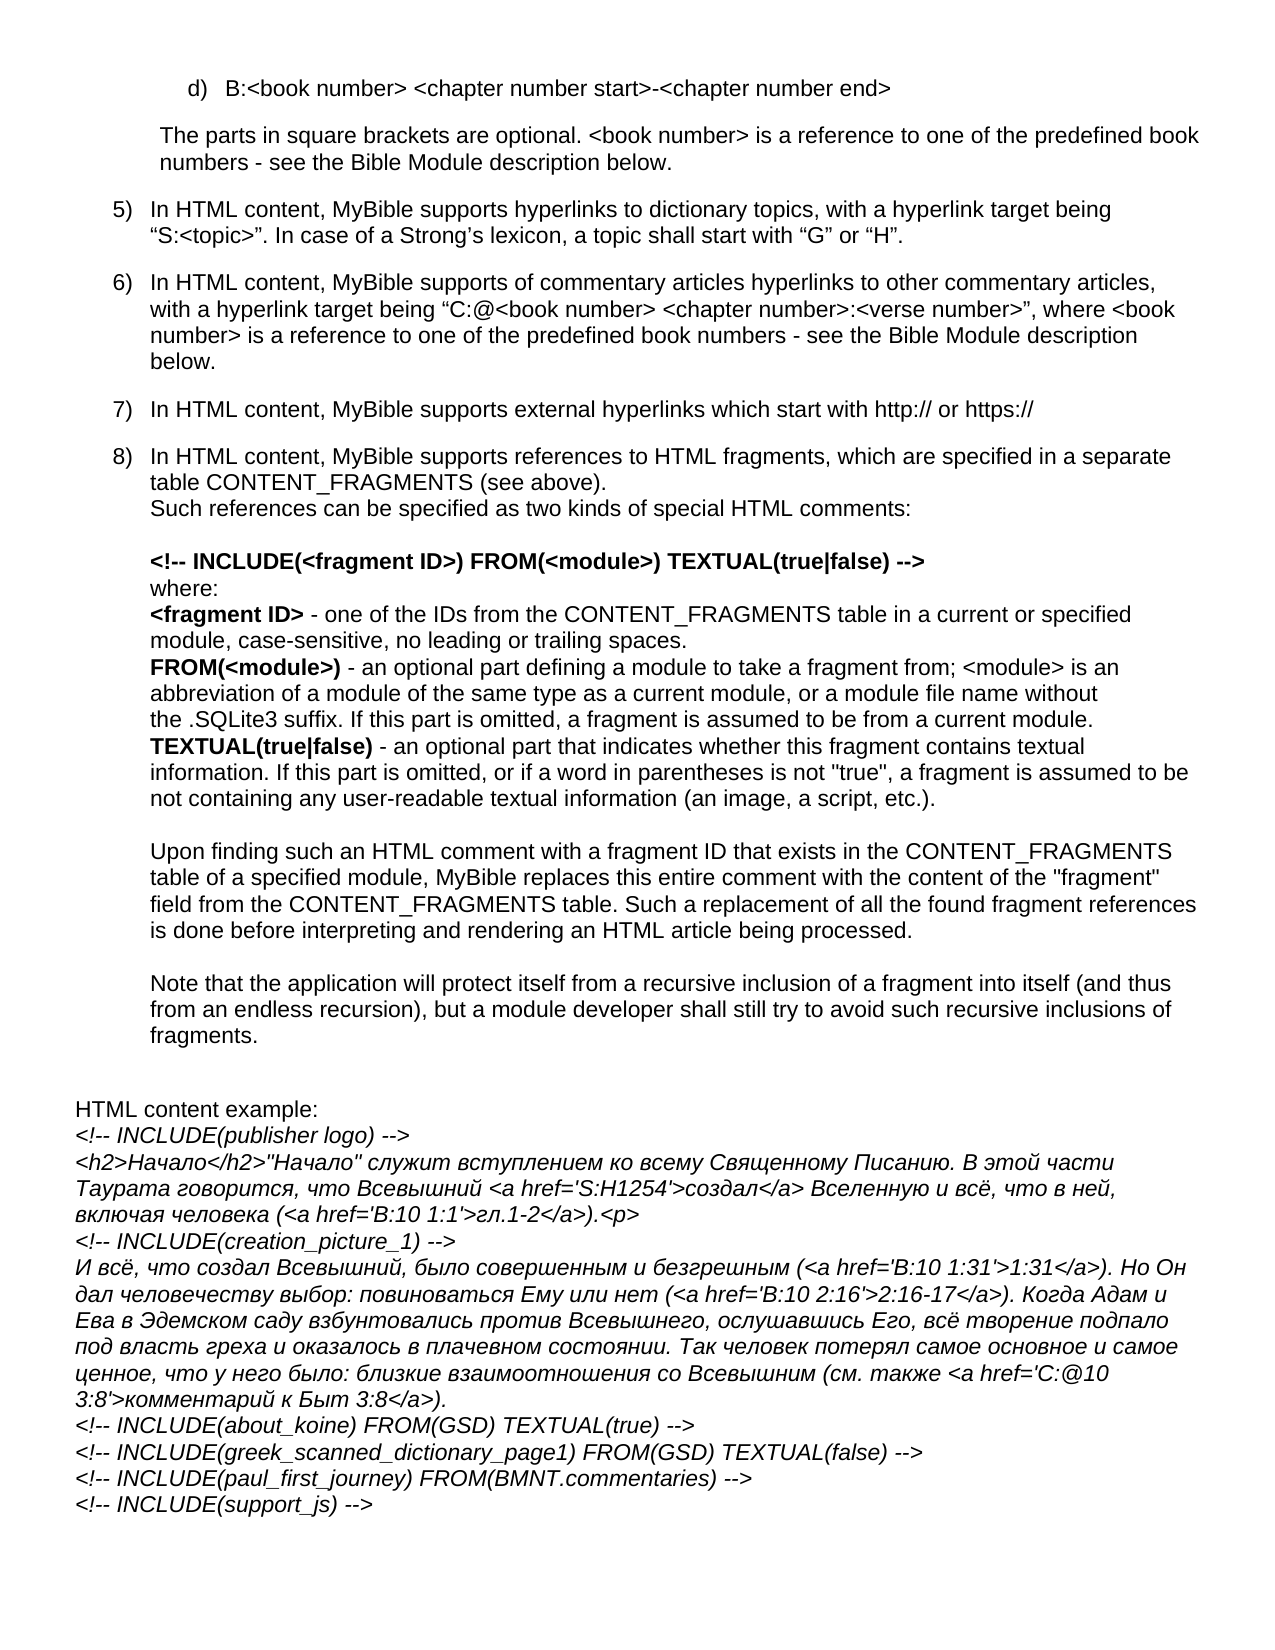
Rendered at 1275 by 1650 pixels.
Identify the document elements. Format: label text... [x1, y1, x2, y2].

list B:<book number> <chapter number start>-<chapter number end> [187, 75, 1200, 101]
text <!-- INCLUDE(publisher logo) --> [75, 1122, 1200, 1149]
text <!-- INCLUDE(about_koine) FROM(GSD) TEXTUAL(true) --> [75, 1412, 1200, 1439]
text <h2>Начало</h2>"Начало" служит вступлением ко всему Священному Писанию. В этой части Таурата говорится, что Всевышний <a href='S:H1254'>создал</a> Вселенную и всё, что в ней, включая человека (<a href='B:10 1:1'>гл.1-2</a>).<p> [75, 1149, 1200, 1228]
text HTML content example: [75, 1096, 1200, 1122]
list In HTML content, MyBible supports external hyperlinks which start with http:// or https:// [112, 396, 1200, 422]
list In HTML content, MyBible supports references to HTML fragments, which are specified in a separate table CONTENT_FRAGMENTS (see above). Such references can be specified as two kinds of special HTML comments: <!-- INCLUDE(<fragment ID>) FROM(<module>) TEXTUAL(true|false) --> where: <fragment ID> - one of the IDs from the CONTENT_FRAGMENTS table in a current or specified module, case-sensitive, no leading or trailing spaces. FROM(<module>) - an optional part defining a module to take a fragment from; <module> is an abbreviation of a module of the same type as a current module, or a module file name without the .SQLite3 suffix. If this part is omitted, a fragment is assumed to be from a current module. TEXTUAL(true|false) - an optional part that indicates whether this fragment contains textual information. If this part is omitted, or if a word in parentheses is not "true", a fragment is assumed to be not containing any user-readable textual information (an image, a script, etc.). Upon finding such an HTML comment with a fragment ID that exists in the CONTENT_FRAGMENTS table of a specified module, MyBible replaces this entire comment with the content of the "fragment" field from the CONTENT_FRAGMENTS table. Such a replacement of all the found fragment references is done before interpreting and rendering an HTML article being processed. Note that the application will protect itself from a recursive inclusion of a fragment into itself (and thus from an endless recursion), but a module developer shall still try to avoid such recursive inclusions of fragments. [112, 443, 1200, 1075]
list In HTML content, MyBible supports of commentary articles hyperlinks to other commentary articles, with a hyperlink target being “C:@<book number> <chapter number>:<verse number>”, where <book number> is a reference to one of the predefined book numbers - see the Bible Module description below. [112, 269, 1200, 375]
list In HTML content, MyBible supports hyperlinks to dictionary topics, with a hyperlink target being “S:<topic>”. In case of a Strong’s lexicon, a topic shall start with “G” or “H”. [112, 196, 1200, 248]
text <!-- INCLUDE(greek_scanned_dictionary_page1) FROM(GSD) TEXTUAL(false) --> [75, 1439, 1200, 1465]
text <!-- INCLUDE(support_js) --> [75, 1491, 1200, 1518]
text The parts in square brackets are optional. <book number> is a reference to one of the predefined book numbers - see the Bible Module description below. [159, 122, 1200, 175]
text <!-- INCLUDE(creation_picture_1) --> [75, 1228, 1200, 1254]
text <!-- INCLUDE(paul_first_journey) FROM(BMNT.commentaries) --> [75, 1465, 1200, 1491]
text И всё, что создал Всевышний, было совершенным и безгрешным (<a href='B:10 1:31'>1:31</a>). Но Он дал человечеству выбор: повиноваться Ему или нет (<a href='B:10 2:16'>2:16-17</a>). Когда Адам и Ева в Эдемском саду взбунтовались против Всевышнего, ослушавшись Его, всё творение подпало под власть греха и оказалось в плачевном состоянии. Так человек потерял самое основное и самое ценное, что у него было: близкие взаимоотношения со Всевышним (см. также <a href='C:@10 3:8'>комментарий к Быт 3:8</a>). [75, 1254, 1200, 1412]
